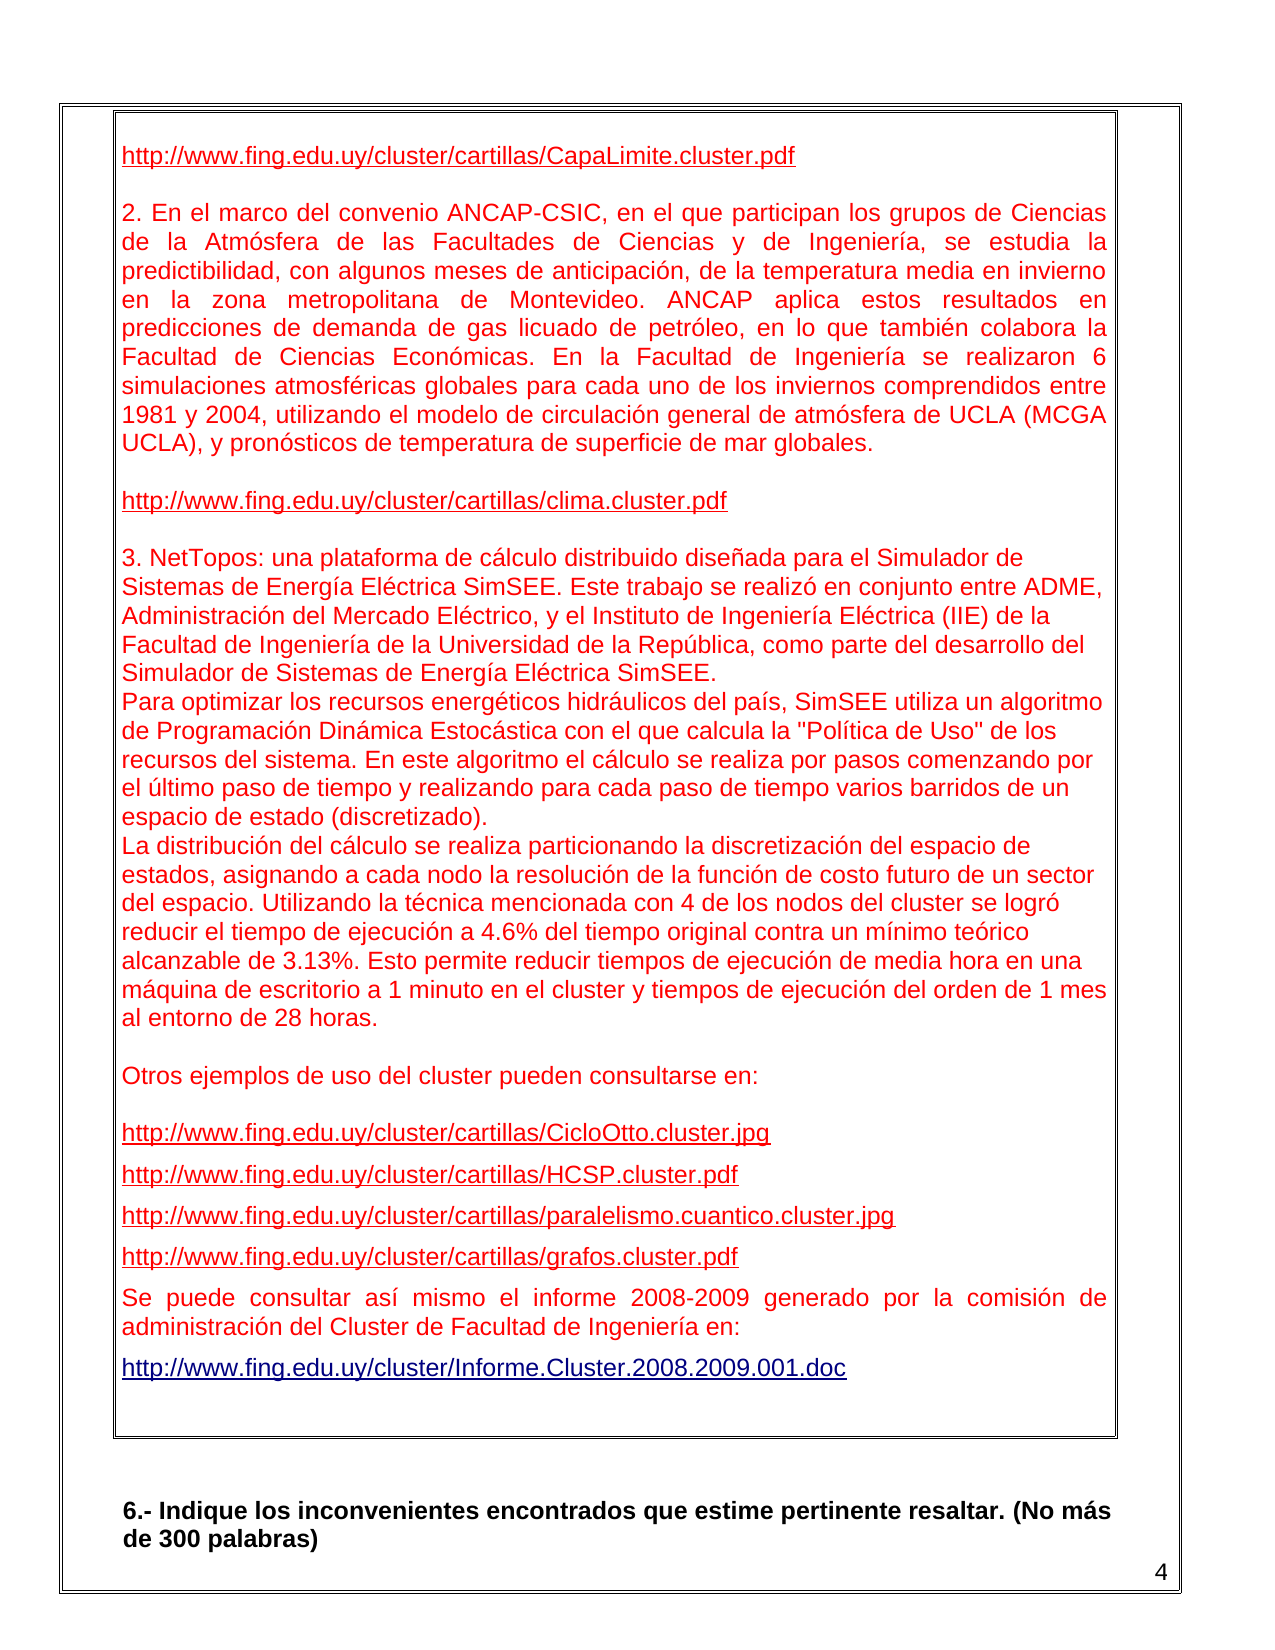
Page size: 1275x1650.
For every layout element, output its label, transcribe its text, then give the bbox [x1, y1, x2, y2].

text 6.- Indique los inconvenientes encontrados que estime pertinente resaltar. (No más de 300 palabras) [123, 1496, 1116, 1553]
table_header http://www.fing.edu.uy/cluster/cartillas/CapaLimite.cluster.pdf 2. En el marco del convenio ANCAP-CSIC, en el que participan los grupos de Ciencias de la Atmósfera de las Facultades de Ciencias y de Ingeniería, se estudia la predictibilidad, con algunos meses de anticipación, de la temperatura media en invierno en la zona metropolitana de Montevideo. ANCAP aplica estos resultados en predicciones de demanda de gas licuado de petróleo, en lo que también colabora la Facultad de Ciencias Económicas. En la Facultad de Ingeniería se realizaron 6 simulaciones atmosféricas globales para cada uno de los inviernos comprendidos entre 1981 y 2004, utilizando el modelo de circulación general de atmósfera de UCLA (MCGA UCLA), y pronósticos de temperatura de superficie de mar globales. http://www.fing.edu.uy/cluster/cartillas/clima.cluster.pdf 3. NetTopos: una plataforma de cálculo distribuido diseñada para el Simulador de Sistemas de Energía Eléctrica SimSEE. Este trabajo se realizó en conjunto entre ADME, Administración del Mercado Eléctrico, y el Instituto de Ingeniería Eléctrica (IIE) de la Facultad de Ingeniería de la Universidad de la República, como parte del desarrollo del Simulador de Sistemas de Energía Eléctrica SimSEE. Para optimizar los recursos energéticos hidráulicos del país, SimSEE utiliza un algoritmo de Programación Dinámica Estocástica con el que calcula la "Política de Uso" de los recursos del sistema. En este algoritmo el cálculo se realiza por pasos comenzando por el último paso de tiempo y realizando para cada paso de tiempo varios barridos de un espacio de estado (discretizado). La distribución del cálculo se realiza particionando la discretización del espacio de estados, asignando a cada nodo la resolución de la función de costo futuro de un sector del espacio. Utilizando la técnica mencionada con 4 de los nodos del cluster se logró reducir el tiempo de ejecución a 4.6% del tiempo original contra un mínimo teórico alcanzable de 3.13%. Esto permite reducir tiempos de ejecución de media hora en una máquina de escritorio a 1 minuto en el cluster y tiempos de ejecución del orden de 1 mes al entorno de 28 horas. Otros ejemplos de uso del cluster pueden consultarse en: http://www.fing.edu.uy/cluster/cartillas/CicloOtto.cluster.jpg http://www.fing.edu.uy/cluster/cartillas/HCSP.cluster.pdf http://www.fing.edu.uy/cluster/cartillas/paralelismo.cuantico.cluster.jpg http://www.fing.edu.uy/cluster/cartillas/grafos.cluster.pdf Se puede consultar así mismo el informe 2008-2009 generado por la comisión de administración del Cluster de Facultad de Ingeniería en: http://www.fing.edu.uy/cluster/Informe.Cluster.2008.2009.001.doc [116, 113, 1115, 1436]
